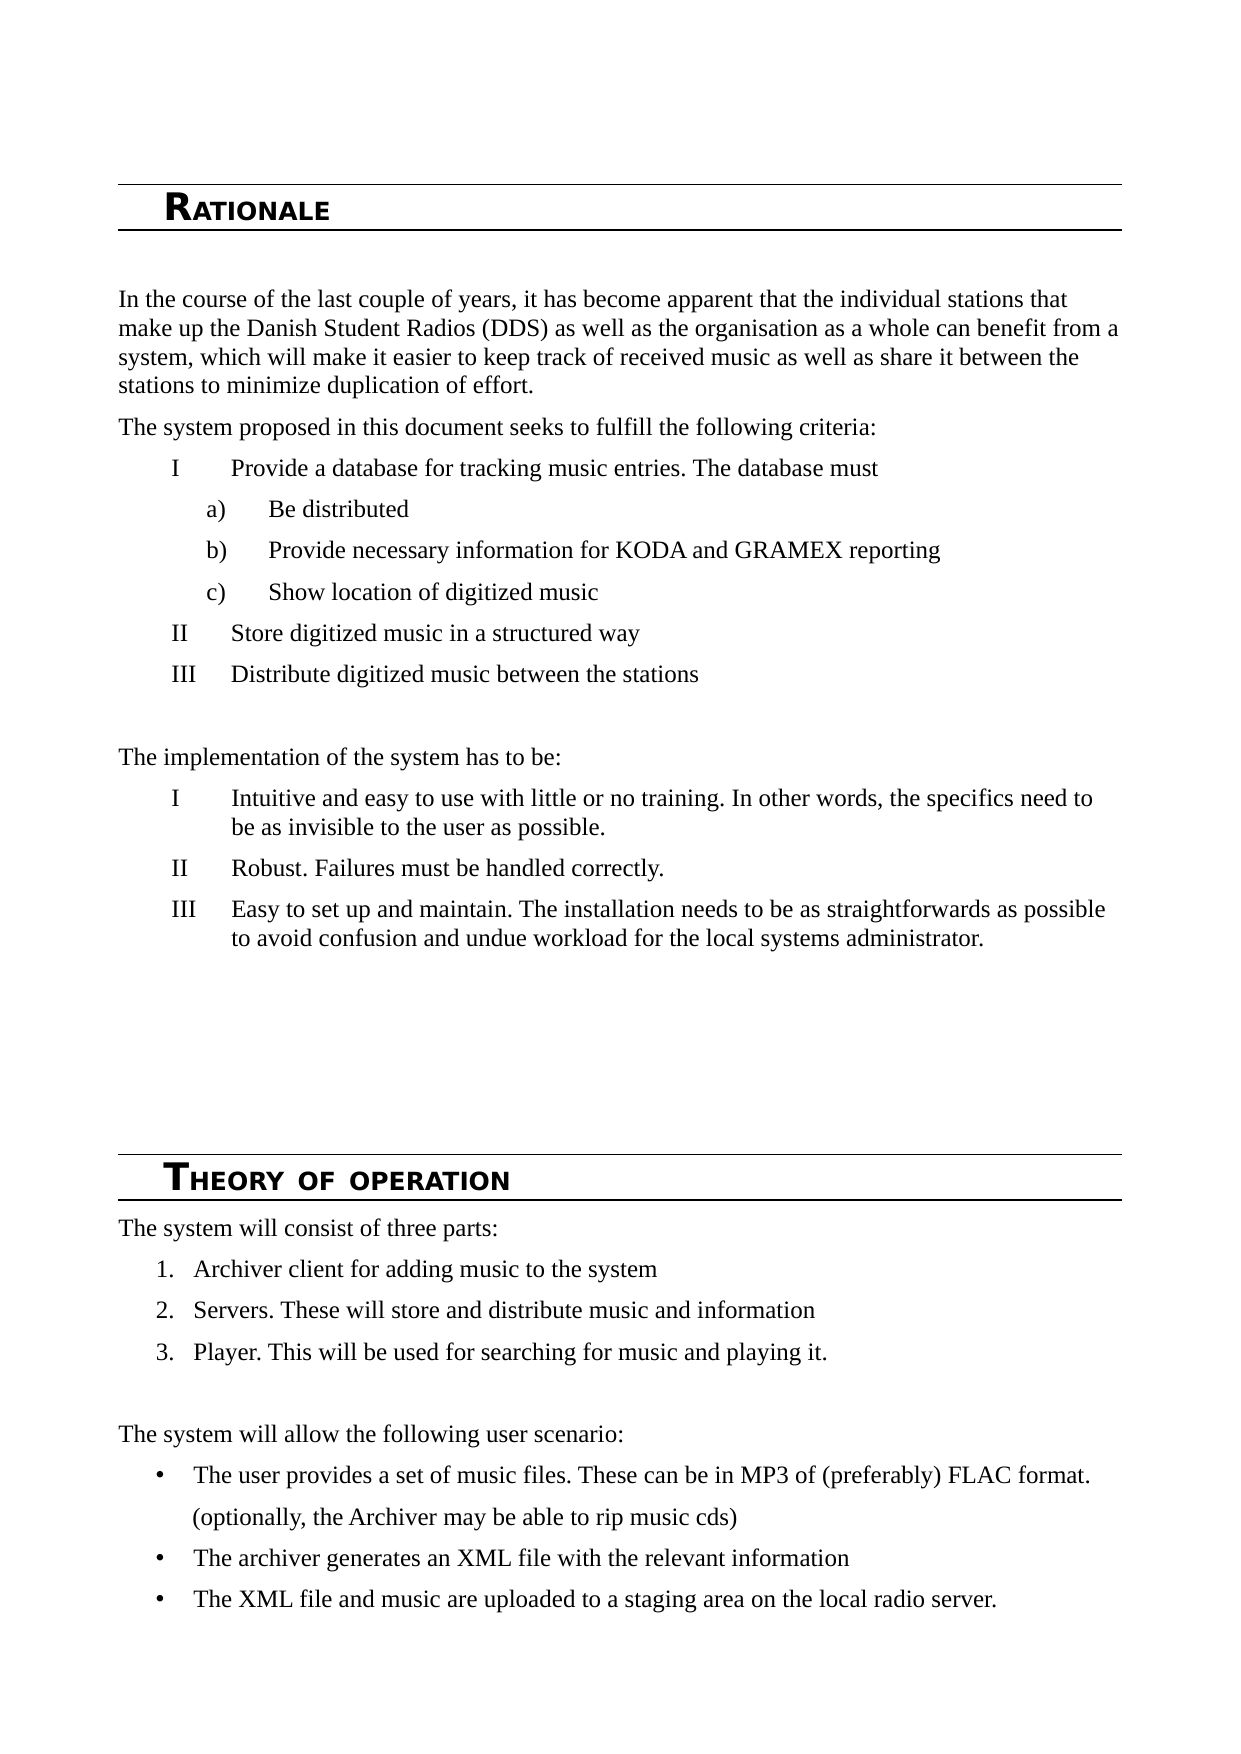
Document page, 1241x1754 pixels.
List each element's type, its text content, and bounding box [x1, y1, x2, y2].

subtitle Theory of operation [118, 1155, 1122, 1199]
list Easy to set up and maintain. The installation needs to be as straightforwards as possible to avoid confusion and undue workload for the local systems administrator. [171, 894, 1122, 952]
text In the course of the last couple of years, it has become apparent that the individual stations that make up the Danish Student Radios (DDS) as well as the organisation as a whole can benefit from a system, which will make it easier to keep track of received music as well as share it between the stations to minimize duplication of effort. [118, 284, 1122, 399]
list Store digitized music in a structured way [171, 618, 1122, 647]
text (optionally, the Archiver may be able to rip music cds) [118, 1502, 1122, 1531]
list Provide necessary information for KODA and GRAMEX reporting [206, 536, 1122, 564]
list Archiver client for adding music to the system [156, 1254, 1122, 1283]
list The user provides a set of music files. These can be in MP3 of (preferably) FLAC format. [156, 1461, 1122, 1489]
list Robust. Failures must be handled correctly. [171, 853, 1122, 882]
list Intuitive and easy to use with little or no training. In other words, the specifics need to be as invisible to the user as possible. [171, 783, 1122, 841]
text The system will consist of three parts: [118, 1213, 1122, 1242]
text The implementation of the system has to be: [118, 742, 1122, 771]
subtitle Rationale [118, 185, 1122, 229]
text The system proposed in this document seeks to fulfill the following criteria: [118, 412, 1122, 441]
list The archiver generates an XML file with the relevant information [156, 1543, 1122, 1572]
list Distribute digitized music between the stations [171, 659, 1122, 688]
list Player. This will be used for searching for music and playing it. [156, 1337, 1122, 1366]
text The system will allow the following user scenario: [118, 1419, 1122, 1448]
list Servers. These will store and distribute music and information [156, 1296, 1122, 1324]
list The XML file and music are uploaded to a staging area on the local radio server. [156, 1584, 1122, 1613]
list Show location of digitized music [206, 577, 1122, 606]
list Be distributed [206, 494, 1122, 523]
list Provide a database for tracking music entries. The database must [171, 453, 1122, 482]
